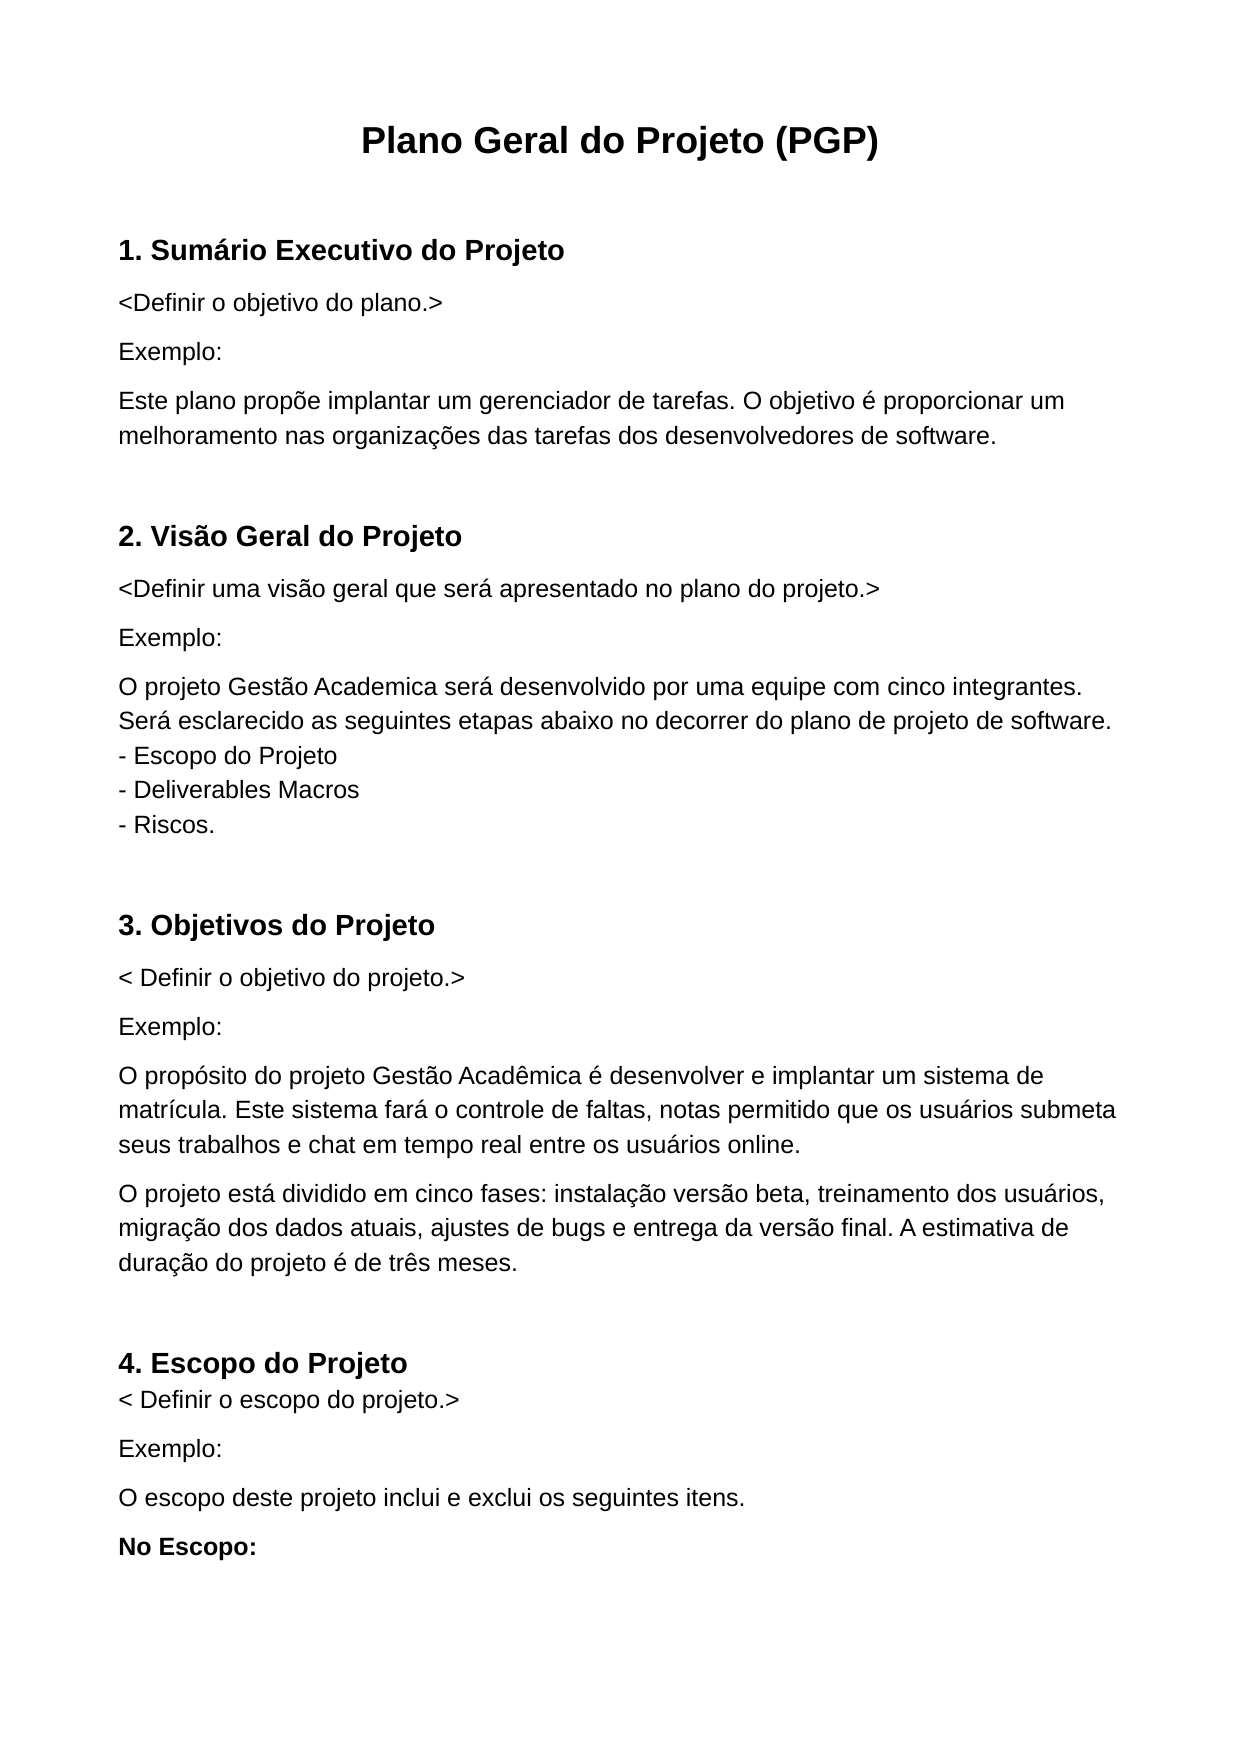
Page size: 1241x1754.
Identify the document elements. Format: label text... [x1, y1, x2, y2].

text Exemplo: [118, 1434, 1122, 1463]
text <Definir o objetivo do plano.> [118, 288, 1122, 317]
text Este plano propõe implantar um gerenciador de tarefas. O objetivo é proporcionar um melhoramento nas organizações das tarefas dos desenvolvedores de software. [118, 386, 1122, 449]
text Exemplo: [118, 337, 1122, 366]
text Plano Geral do Projeto (PGP) [118, 118, 1122, 161]
text Exemplo: [118, 623, 1122, 652]
text No Escopo: [118, 1532, 1122, 1561]
text O propósito do projeto Gestão Acadêmica é desenvolver e implantar um sistema de matrícula. Este sistema fará o controle de faltas, notas permitido que os usuários submeta seus trabalhos e chat em tempo real entre os usuários online. [118, 1061, 1122, 1158]
text Exemplo: [118, 1012, 1122, 1041]
text <Definir uma visão geral que será apresentado no plano do projeto.> [118, 574, 1122, 602]
text 2. Visão Geral do Projeto [118, 519, 1122, 552]
text O projeto Gestão Academica será desenvolvido por uma equipe com cinco integrantes. Será esclarecido as seguintes etapas abaixo no decorrer do plano de projeto de software. - Escopo do Projeto - Deliverables Macros - Riscos. [118, 672, 1122, 838]
text 3. Objetivos do Projeto [118, 908, 1122, 941]
text O projeto está dividido em cinco fases: instalação versão beta, treinamento dos usuários, migração dos dados atuais, ajustes de bugs e entrega da versão final. A estimativa de duração do projeto é de três meses. [118, 1179, 1122, 1277]
text 1. Sumário Executivo do Projeto [118, 233, 1122, 267]
text < Definir o objetivo do projeto.> [118, 963, 1122, 991]
text O escopo deste projeto inclui e exclui os seguintes itens. [118, 1483, 1122, 1512]
text 4. Escopo do Projeto < Definir o escopo do projeto.> [118, 1346, 1122, 1414]
